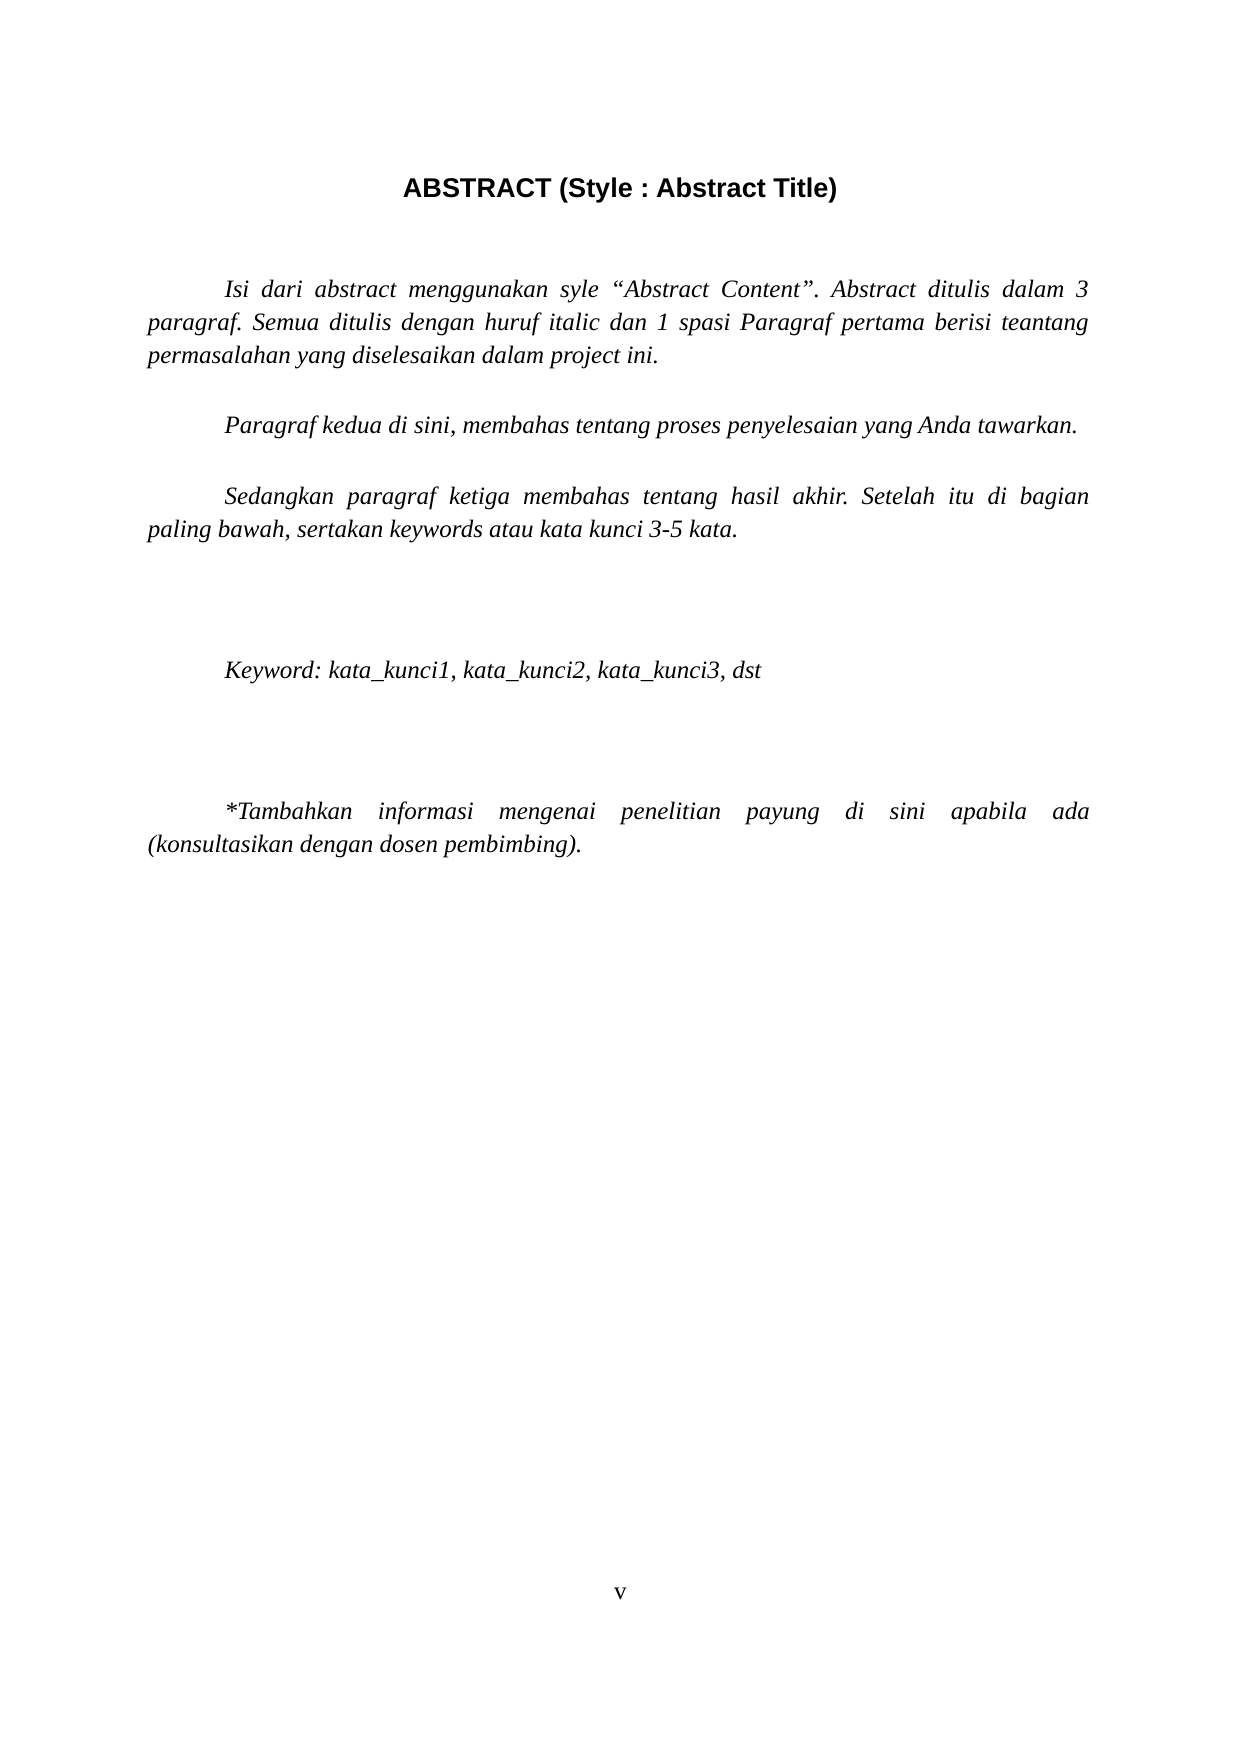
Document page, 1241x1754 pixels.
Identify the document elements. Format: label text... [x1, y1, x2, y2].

subtitle Sedangkan paragraf ketiga membahas tentang hasil akhir. Setelah itu di bagian paling bawah, sertakan keywords atau kata kunci 3-5 kata. [148, 481, 1093, 543]
subtitle *Tambahkan informasi mengenai penelitian payung di sini apabila ada (konsultasikan dengan dosen pembimbing). [148, 796, 1093, 858]
subtitle Paragraf kedua di sini, membahas tentang proses penyelesaian yang Anda tawarkan. [148, 410, 1093, 439]
subtitle Isi dari abstract menggunakan syle “Abstract Content”. Abstract ditulis dalam 3 paragraf. Semua ditulis dengan huruf italic dan 1 spasi Paragraf pertama berisi teantang permasalahan yang diselesaikan dalam project ini. [148, 274, 1093, 368]
title ABSTRACT (Style : Abstract Title) [148, 172, 1093, 204]
subtitle Keyword: kata_kunci1, kata_kunci2, kata_kunci3, dst [148, 655, 1093, 684]
